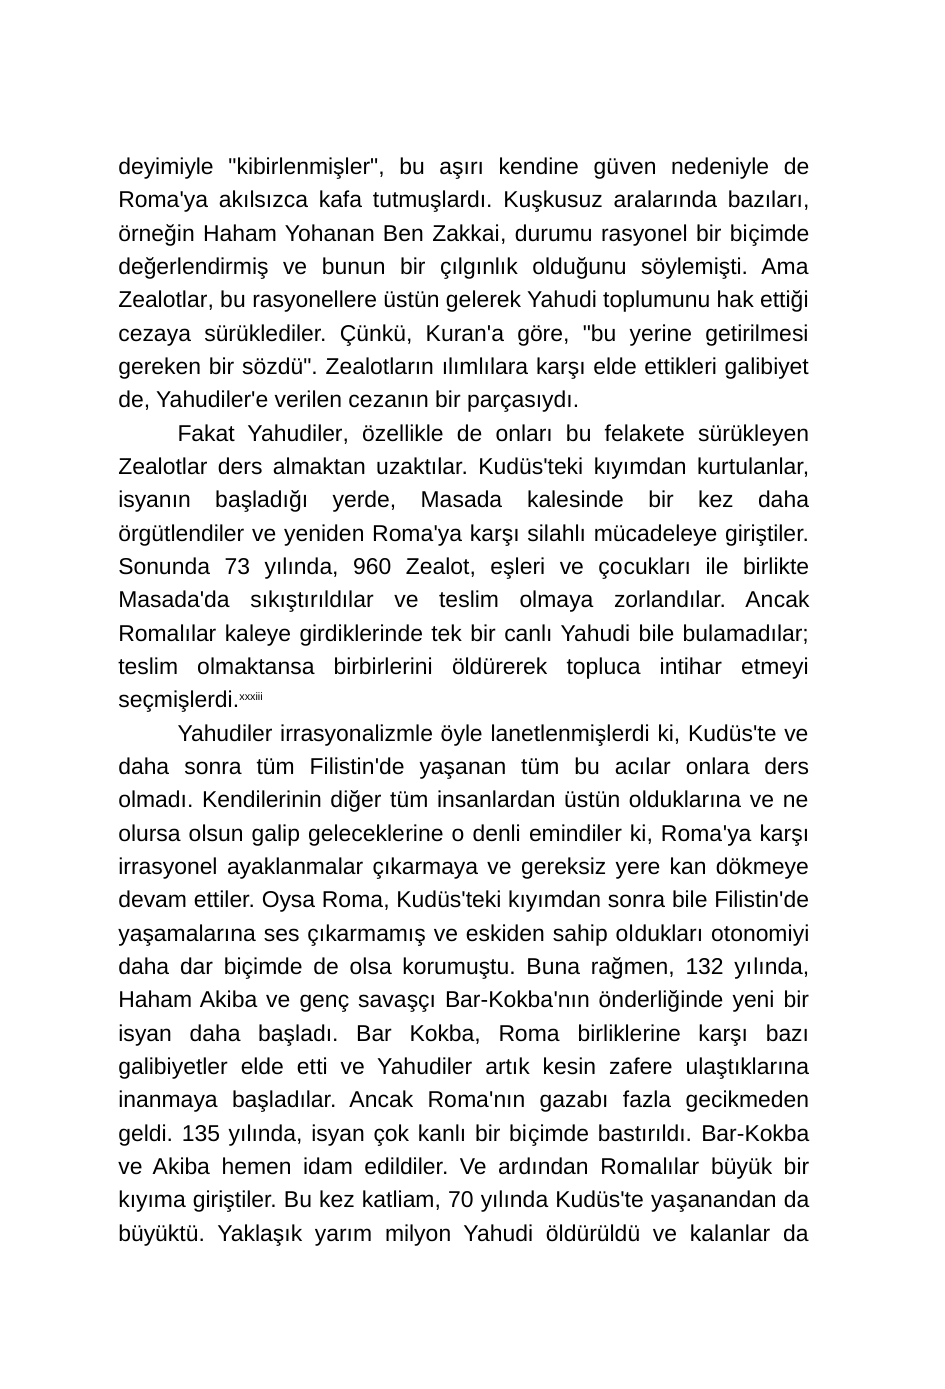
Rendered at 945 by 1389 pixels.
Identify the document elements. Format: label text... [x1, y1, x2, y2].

text deyimiyle "kibirlenmişler", bu aşırı kendine gü­ven nedeniyle de Roma'ya akılsızca kafa tutmuşlardı. Kuşkusuz ara­larında bazıları, örneğin Haham Yohanan Ben Zakkai, durumu rasyonel bir bi­çimde değerlendirmiş ve bunun bir çılgınlık olduğunu söylemişti. Ama Zealotlar, bu rasyonellere üstün gelerek Yahudi toplumunu hak ettiği ceza­ya sürük­le­di­ler. Çünkü, Kuran'a göre, "bu yerine getirilmesi gereken bir söz­dü". Zea­lotların ılımlılara karşı elde ettikleri galibiyet de, Yahudiler'e verilen ce­za­nın bir parçasıydı. [118, 148, 809, 414]
text Fakat Yahudiler, özellikle de onları bu felakete sürükleyen Zealotlar ders almaktan uzaktılar. Kudüs'teki kıyımdan kurtulanlar, isyanın başladığı yerde, Masada kalesinde bir kez daha örgütlendiler ve yeniden Roma'ya kar­şı silahlı mücadeleye giriştiler. Sonunda 73 yılında, 960 Zealot, eşleri ve ço­cukları ile birlikte Masada'da sıkıştırıldılar ve teslim olmaya zorlandılar. An­cak Romalılar kaleye girdiklerinde tek bir canlı Yahudi bile bulamadılar; tes­lim olmaktansa birbirlerini öldürerek topluca intihar etmeyi seçmişlerdi. [118, 414, 809, 714]
text Yahudiler irrasyonalizmle öyle lanetlenmişlerdi ki, Kudüs'te ve daha sonra tüm Filistin'de yaşanan tüm bu acılar onlara ders olmadı. Kendilerinin diğer tüm insanlardan üstün olduklarına ve ne olursa olsun galip gelecekle­rine o denli emindiler ki, Roma'ya karşı irrasyonel ayaklanmalar çıkarmaya ve gereksiz yere kan dökmeye devam ettiler. Oysa Roma, Kudüs'teki kıyım­dan sonra bile Filistin'de yaşamalarına ses çıkarmamış ve eskiden sahip ol­duk­ları otonomiyi daha dar biçimde de olsa korumuştu. Buna rağmen, 132 yı­lın­da, Haham Akiba ve genç savaşçı Bar-Kokba'nın önderliğinde yeni bir is­yan daha başladı. Bar Kokba, Roma birliklerine karşı bazı galibiyetler elde et­ti ve Yahudiler artık kesin zafere ulaştıklarına inanmaya başladılar. Ancak Ro­ma'nın gazabı fazla gecikmeden geldi. 135 yılında, isyan çok kanlı bir bi­çimde bastırıldı. Bar-Kokba ve Akiba hemen idam edildiler. Ve ardından Ro­malılar büyük bir kıyıma giriştiler. Bu kez katliam, 70 yılında Kudüs'te ya­şa­nan­dan da büyüktü. Yaklaşık yarım milyon Yahudi öldürüldü ve kalanlar da [118, 714, 809, 1248]
